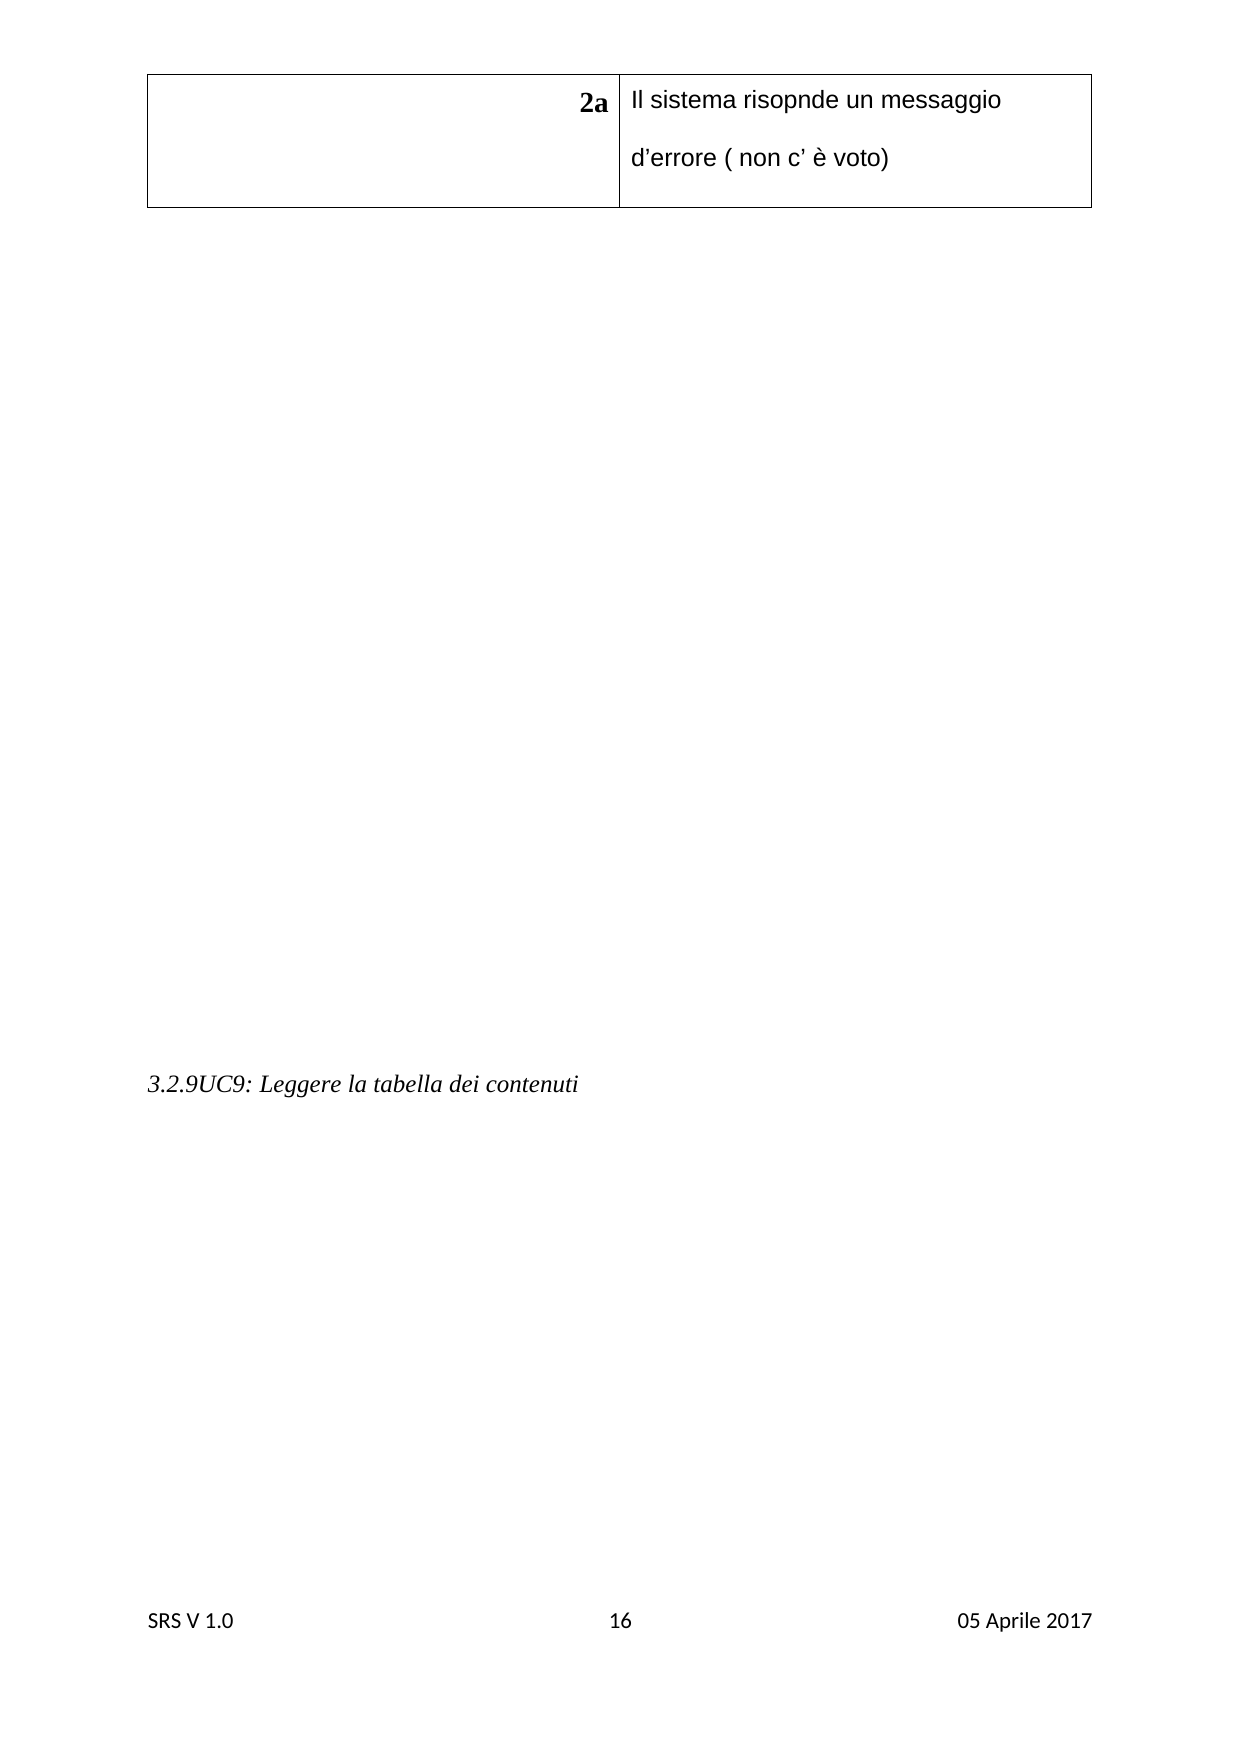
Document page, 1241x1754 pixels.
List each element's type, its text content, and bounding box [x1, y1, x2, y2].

table_cell Il sistema risopnde un messaggio d’errore ( non c’ è voto) [620, 75, 1091, 207]
subtitle 3.2.9UC9: Leggere la tabella dei contenuti [148, 1069, 1093, 1097]
table_cell 2a [148, 75, 619, 207]
